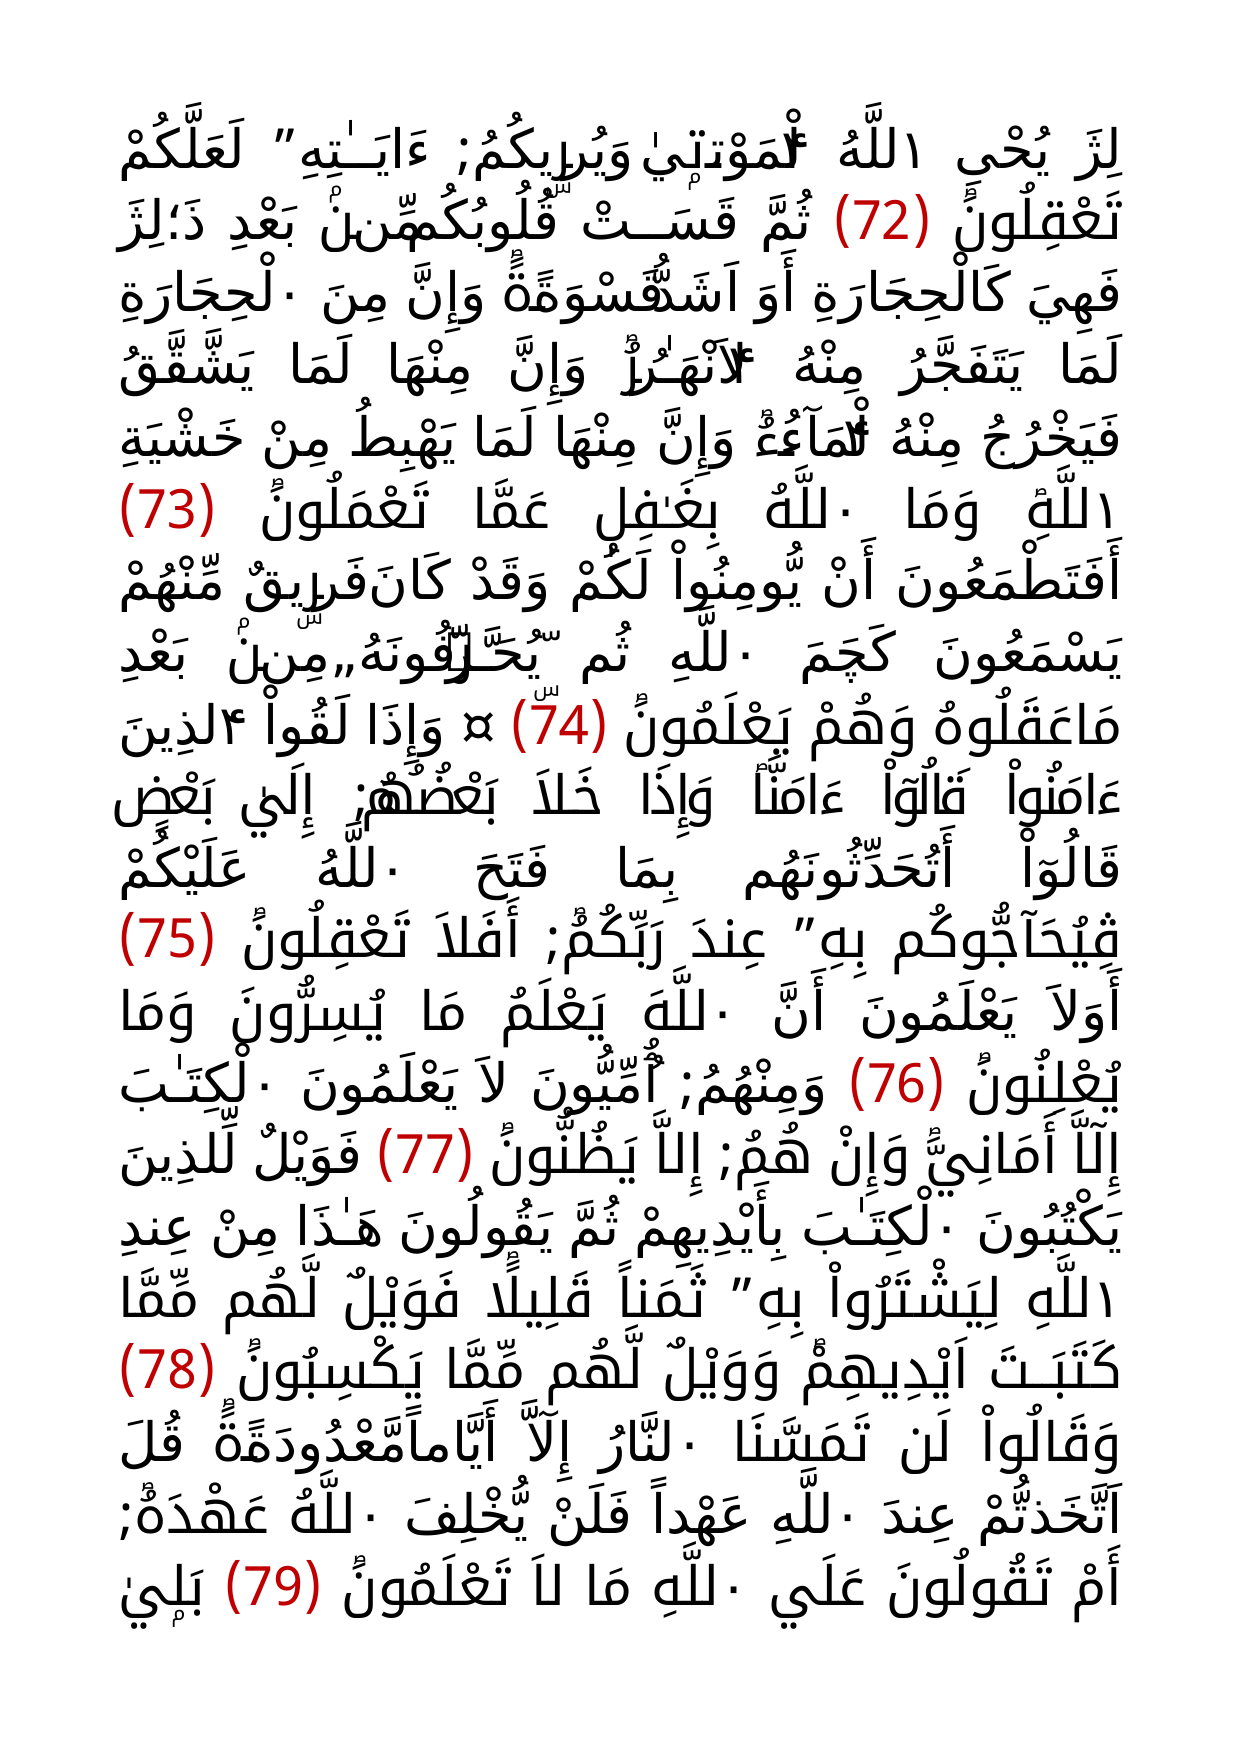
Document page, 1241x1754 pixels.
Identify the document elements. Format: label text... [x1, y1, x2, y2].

text بِسْمِ ۱للَّهِ ۱لرَّحْمَـٰنِ ۱لرَّحِيمِ أَلَٓـم؋ّٓؐ ذَ؛لِژَ ۰لْكِتَــٰــبُ لاَ رَيْبَؐ فِيهِ هُديً لِّلْمُتَّقِينَ (1) ۰لذِينَ يُومِنُونَ بِالْغَيْــبِ وَيُقِيمُونَ ۰لصَّلَوٰةَ وَمِمَّا رَزَقْنَـٰهُمْ يُنفِقُونَؐ (2) وَالذِينَ يُومِنُونَ بِمَآ ٱُنزۣلَ إِلَيْژَ وَمَآ ٱُنزۣلَ مِن قَـبْلِژَ وَبِالاَخِرَةِ هُمْ يُوقِنُونَ (3) ٱُوْلَئِژَ عَلَيٰ هُديً مِّن رَّبِّهِمْؐ وَٱُوْلَئِكَ هُمُ ۴ڤْمُفْڤِحُونَؐ (4)إِنَّ ۰لذِينَ كَفَرُواْ سَوَآء٘ عَلَيْهِمُ; ءَآنذَرْتَهُمُ; أَمْ لَمْ تُنذِرْهُمْ لاَ يُومِنُونَؐ (5) خَتَمَ ۰للَّهُ عَلَيٰ قُلُوبِهِمْ وَعَلَيٰ سَمْعِهِمْؐ وَعَلَيٰٓ أَبْصۭــٰرۣهِمْ غِشَــٰوَةٌؐ وَلَهُمْ عَذَاب٘ عَظِيمٌؐ (6) وَمِنَ ۰لنَّاسِ مَنْ يَّقُولُ ءَامَنَّا بِاللَّهِ وَبِالْيَوْمِ ۱لاَخِرۣ وَمَا هُم بِمُومِنِيـنَؐ (7) يُخَــٰدِعُونَ ۰للَّهَ وَالذِينَ ءَامَنُواْؐ وَمَا يُخَــٰدِعُونَ إِلٓاَّ أَنفُسَهُمْ وَمَا يَشْعُرُونَؐ (8) فِى قُلُوبِهِم مَّرَضٌؐ فَزَادَهُمُ ۴للَّهُ مَرَضاًؐ وَلَهُمْ عَذَاببب٘ اَلِيمُۢ بِمَا كَانُواْ يُكَذِّبُونَؐ (9) وَإِذَا قِيلَ لَهُمْ لاَ تُفْسِدُواْ فِى ۱لاَرْضِ قَالُوٓاْ إِنَّمَا نَحْنُ مُصْلِحُونَؐ (10) أَلٓاَ إِنَّهُمْ هُمُ ۴لْمُفْسِدُونَ وَچَكِن لاَّ يَشْعُرُونَؐ (11) وَإِذَا قِيلَ لَهُمُ; ءَامِنُواْ كَمَآ ءَامَنَ ۰لنَّاسُ قَالُوٓاْ أَنُومِنُ كَمَآ ءَامَنَ ۰لسُّفَهَآءُؐ اَ۬لٓاَ إِنَّهُمْ هُمُ ۴لسُّفَهَآءُ وَچَكِن لاَّ يَعْلَمُونَؐ (12) وَإِذَا لَقُواْ ۴لذِينَ ءَامَنُواْ قَالُوٓاْ ءَامَنَّاؐ وَإِذَا خَلَوۣاْ اِلَيٰ شَيَـٰطِينِهِمْ قَالُوٓاْ إِنَّا مَعَكُمُ; إِنَّمَا نَحْنُ مُسْتَهْزۣءُونَؐ (13) ۰للَّهُ يَسْتَهْزۣﻯُٔ بِهِمْ وَيَمُـدُّهُمْ فِى طُـغْـيَــٰنِهِمْ يَعْمَهُونَؐ (14) ﭐُوْلَئِكَ۰لذِيـنَ "شْتَرَوُاْ ۴لضَّچَلَةَ بِالْهُدۭيٰ فَمَا رَبِحَت تِّجَــٰرَتُهُمْ وَمَا كَانُواْ مُهْتَدِينَؐ (15) ® مَثَلُهُمْ كَمَثَلِ ۱ﻟ﮲ 'سْتَوْقَدَ نَاراً فَلَمَّآ أَضَآءَتْ مَا حَوْلَهُؐ„ ذَهَــبَ ۰للَّهُ بِنُورۣهِمْ وَتَرَكَهُمْ فِى ظُلُمَــٰــتٍ لاَّ يُبْصِرُونَؐ (16) صُمّٛ بُكْم٘ عُمْيٌ فَهُمْ لاَ يَرْجِعُونَؐ (17) أَوْ كَصَيِّبٍ مِّنَ ۰لسَّمَآءِ فِيهِ ظُلُمَـٰتٌ وَرَعْدٌ وَبَرْقٌؐ يَجْعَلُونَ أَصَــٰبِعَهُمْ فِىٓ ءَاذَانِهِم مِّـنَ ۰لصَّوَ؛عِقِ حَذَرَ ۰لْمَوْتِؐ وَاللَّهُ مُحِيطٛ بِالْكۭـٰفِـرۣينَؐ (18) يَكَادُ ۴لْبَرْقُ يَخْطَفُ أَبْصَـٰرَهُمْؐ كُلَّمَآ أَضَآءَ لَهُم مَّشَوْاْ فِيهِؐ وَإِذَآ أَظْلَمَ عَلَيْهِمْ قَامُواْؐ وَلَوْ شَآءَ ۰للَّهُ لَذَهَــبَ بِسَمْعِهِمْ وَأَبْصۭـٰرۣهِمُؐ; إِنَّ ۰للَّهَ عَلَيٰ كُلِّ شَيْءٍ قَدِيرٌؐ (19) يَـٰٓأَيُّهَا ۰لنَّاسُ ۶عْبُدُواْ رَبَّكُمُ ۴ﻟ﮲ خَلَقَكُمْ وَالذِينَ مِن قَبْلِكُمْ لَعَلَّكُمْ تَتَّقُونَؐ (20) ۰ﻟ﮲ جَعَلَ لَكُمُ ۴لاَرْضَ فِرَ؛شاً وَالسَّمَآءَ بِنَآءً وَأَنزَلَ مِنَ ۰لسَّمَآءِ مَآءً فَأَخْرَجَ بِهِ” مِنَ ۰لثَّمَرَ؛تِ رۣزْقاً لَّكُمْؐ فَلاَ تَجْعَلُواْ لِلهِ أَندَاداً وَأَنتُمْ تَعْلَمُونَؐ (21) وَإِن كُنتُمْ فِى رَيْــبٍ مِّمَّا نَزَّلْنَا عَلَيٰ عَبْدِنَا فَاتُواْ بِسُورَةٍ مِّن مِّثْلِهِؐ/ وَادْعُواْ شُهَدَآءَكُم مِّن دُونِ ۱للَّهِ إِن كُنتُمْ صَـٰدِقِـينَؐ (22) فَإِن لَّمْ تَفْعَلُواْ وَلَن تَفْعَلُــواْ فَاتَّقُواْ ۴لنَّـارَ ۰لتِى وَقُودُهَا ۰لنَّاسُ وَالْحِجَارَةُؐ ٱُعِـدَّتْ لِلْكۭـٰفِـرۣينَؐ (23) وَبَشِّرۣ ۱لذِينَ ءَامَنُواْ وَعَمِلُواْ ۴ڤصَّـٰڤِحَـٰــتِ أَنَّ لَهُمْ جَنَّـٰــتٍ تَجْرۣﻯ مِن تَحْتِهَا ۰لاَنْهَــٰرُؐ كُلَّمَا رُزۣقُواْ مِنْهَا مِن ثَمَرَةٍ رّۣزْقاً قَالُواْ هَـٰذَا ۰ﻟ﮲ رُزۣقْنَا مِن قَـبْلُؐ وَٱُتُواْ بِهِ” مُتَشَـٰبِهاًؐ وَلَهُمْ فِيهَآ أَزْوَ؛جٌ مُّطَهَّرَةٌؐ وَهُمْ فِيهَا خَـٰلِدُونَؐ (24) © إِنَّ ۰للَّهَ لاَ يَسْتَحْـىِ“ أَنْ يَّضْرۣبَ مَثَلًا مَّا بَعُوضَةً فَمَا فَوْقَهَاؐ فَأَمَّا ۰لذِينَ ءَامَنُواْ فَيَعْلَمُونَ أَنَّهُ ۴لْحَقُّ مِن رَّبِّهِمْؐ وَأَمَّا ۰لذِينَ كَفَرُواْ فَيَقُولُونَ مَاذَآ أَرَادَ ۰للَّهُ بِهَـٰذَا مَثَلًؐا يُضِلُّ بِهِ” كَثِيراً وَيَهْدِى بِهِ” كَثِيراًؐ وَمَا يُضِلُّ بِهِ“ إِلاَّ ۰لْفَــٰسِقِينَ (25) ۰لذِيـنَ يَنقُضُونَ عَهْدَ ۰للَّهِ مِنۢ بَعْدِ مِيثَـٰقِهِ” وَيَقْطَعُونَ مَآ أَمَرَ۰للَّهُ بِهِ“ أَنْ يُّوصَلَ وَيُفْسِدُونَ فِى ۱لاَرْضِؐ ﭐُوْلَئِكَ هُمُ ۴لْخَــٰسِرُونَؐ (26) كَيْفَ تَكْفُرُونَ بِاللَّهِ وَكُنتُمُ; أَمْوَ؛تاً فَأَحْيۭاكُمْ ثُمَّ يُمِيتُكُمْؐ ثُمَّ يُحْيِيكُمْ ثُمَّ إِلَيْهِ تُرْجَعُونَؐ (27) هُوَ ۰ﻟ﮲ خَلَقَ لَكُم مَّا فِى ۱لاَرْضِ جَمِيعاًؐ ثُمَّ "سْتَوۭيٰٓ إِلَي ۰لسَّمَآءِ فَسَوّۭيٰهُنَّ سَبْعَ سَمَــٰوَ؛تٍؐ وَهُوَ بِكُلِّ شَيْءٖ عَلِيمٌؐ (28) وَإِذْ قَالَ رَبُّكَ لِلْمَلَئِكَةِ إِنِّـﻰ جَاعِلٌ فِى ۱لاَرْضِ خَلِيفَةًؐ قَالُوٓاْ أَتَجْعَلُ فِيهَا مَنْ يُّفْسِدُ فِيهَا وَيَسْفِكُ ۴لدِّمَآءَ وَنَحْنُ نُسَبِّحُ بِحَمْدِكَ وَنُقَدِّسُ لَكَؐ قَالَ إِنِّيَ أَعْلَمُ مَا لاَ تَعْلَمُونَؐ (29) وَعَلَّمَ ءَادَمَ ۰لاَسْمَآءَ كُلَّهَا ثُمَّ عَرَضَهُمْ عَلَي ۰لْمَلَئِكَةِ فَقَالَ أَنۢبِـُٔونِـى بِأَسْمَآءِ هَـٰٓؤُلٓاَءِ ان كُنتُمْ صَـٰدِقِينَؐ (30) قَالُواْ سُبْحَــٰنَكَ لاَ عِلْمَ لَنَآ إِلاَّ مَا عَلَّمْتَنَآ إِنَّكَ أَنتَ ۰لْعَلِيمُ ۴لْحَكِيمُؐ (31) قَالَ يَـٰٓــَٔادَمُ أَنۢبِـيؔهُم بِأَسْمَآئِهِمْؐ فَلَمَّآ أَنۢبَأَهُم بِأَسْمَآئِهِمْ قَالَ أَلَمَ اَقُل لَّكُمُ; إِنِّيَ أَعْلَمُ غَيْــبَ ۰لسَّمَـٰوَ؛تِ وَالاَرْضِ وَأَعْلَمُ مَا تُبْدُونَ وَمَا كُنتُمْ تَكْتُمُونَؐ (32) ® وَإِذْ قُلْنَا لِلْمَلَئِكَةِ ۹سْجُدُواْ ءَلِادَمَ فَسَجَدُوٓاْؐ إِلٓاَّ إِبْلِيسَ أَبۭيٰ وَاسْتَكْبَرَ وَكَانَ مِنَ ۰لْكۭـٰفِرۣينَؐ (33) وَقُلْنَا يَـٰٓــَٔادَمُ ۶سْكُنَ اَنــتَ وَزَوْجُكَ ۰لْجَنَّةَ وَكُلاَ مِنْهَا رَغَداٗ حَيْــثُ ﺷِﻴْٔـﺘُـمَاؐ وَلاَ تَقْرَبَا هَـٰذِهِ ۱لشَّجَرَةَ فَتَكُونَا مِنَ ۰لظَّـٰلِمِينَؐ (34) فَأَزَلَّهُمَا ۰لشَّيْطَـٰنُ عَنْهَا فَأَخْرَجَهُمَا مِمَّا كَانَا فِيهِؐ وَقُلْنَا "هْبِطُواْؐ بَعْضُكُمْ لِبَعْـضٖ عَدُوٌّؐ وَلَكُمْ فِى ۱لاَرْضِ مُسْتَقَرٌّ وَمَتَــٰع٘ اِلَيٰ حِينٍؐ (35) فَتَلَقّۭيٰٓ ءَادَمُ مِن رَّبِّهِ” كَلِمَـٰــتٍ فَتَابببَ عَلَيْهِؐ إِنَّهُ„ هُوَ ۰لتَّوَّابُ ۴لرَّحِيمُؐ (36) قُلْنَا "هْبِطُواْ مِنْهَا جَمِيعاًؐ فَإِمَّا يَاتِيَنَّكُم مِّنِّى هُديً فَمَن تَبِعَ هُدۭايَ فَلاَ خَوْف٘ عَلَيْهِمْ وَلاَ هُمْ يَحْزَنُونَؐ (37) وَالذِينَ كَفَرُواْ وَكَذَّبُواْ بِـَٔايَـٰتِنَآ ٱُوْلَئِكَ أَصْحَــٰــبُ ۴لنّۭارۣ هُمْ فِيهَا خَـٰلِدُونَؐ (38) يَــٰبَنِىٓ إِسْرَآءِيلَ ۸ذْكُرُواْ نِعْمَتِـيَ ۰لتِىٓ أَنْعَمْـتُ عَلَيْكُمْ وَأَوْفُواْ بِعَهْدِﻯٓ ٱُوفِ بِعَهْدِكُمْ وَإِيَّـٰيَ فَارْهَبُونِؐ (39) وَءَامِنُواْ بِمَآ أَنزَلْــتُ مُصَدِّقاً لِّمَا مَعَكُمْ وَلاَ تَكُونُوٓاْ أَوَّلَ كَافِرۣۢ بِهِؐ/ وَلاَ تَشْتَرُواْ بِـَٔايَـٰتِى ثَمَناً قَلِيلًا وَإِيَّـٰيَ فَاتَّقُونِؐ (40) ¥ وَلاَ تَلْبِسُواْ ۴لْحَقَّ بِالْبَـٰطِلِ وَتَكْتُمُواْ ۴لْحَقَّ وَأَنتُمْ تَعْلَمُونَؐ (41) وَأَقِيمُواْ ۴لصَّلَوٰةَ وَءَاتُواْ ۴لزَّكَوٰةَؐ وَارْكَعُواْ مَعَ ۰لرَّ؛كِعِينَؐ (42) أَتَامُرُونَ ۰لنَّاسَ بِالْبِرّۣ وَتَنسَوْنَ أَنفُسَكُمْ وَأَنتُمْ تَتْلُونَ ۰لْكِتَــٰــبَؐ أَفَلاَ تَعْقِلُونَؐ (43) وَاسْتَعِينُواْ بِالصَّبْرۣ وَالصَّلَوٰةِؐ وَإِنَّهَا لَكَبِيرَة٘ اِلاَّ عَلَي ۰لْخَــٰشِعِيـنَ (44) ۰لذِينَ يَظُنُّونَ أَنَّهُم مُّچَقُواْ رَبِّهِمْ وَأَنَّهُمُ; إِلَيْهِ رَ؛جِعُونَؐ (45) يَـٰبَنِىٓ إِسْرَآءِيلَ ۸ذْكُرُواْ نِعْمَتِيَ ۰لتِىٓ أَنْعَمْــتُ عَلَيْكُمْ وَأَنِّـى فَضَّلْتُكُمْ عَلَي ۰لْعَــٰلَمِينَؐ (46) وَاتَّقُواْ يَوْماً لاَّ تَجْزۣى نَفْس٘ عَن نَّفْسٍ شَيْــٔاً وَلاَ يُقْبَلُ مِنْهَا شَفَــٰعَةٌ وَلاَ يُوخَذُ مِنْهَا عَدْلٌ وَلاَ هُمْ يُنصَرُونَؐ (47) وَإِذْ نَجَّيْنَـٰكُم مِّـنَ —الِ فِرْعَوْنَ يَسُومُونَكُمْ سُوٓءَ ۰لْعَذَابببِ يُذَبِّحُونَ أَبْنَآءَكُمْ وَيَسْتَحْيُونَ نِسَآءَكُمْؐ وَفِى ذَ؛لِكُم بَلٓاَءٌ مِّن رَّبِّكُمْ عَظِيمٌؐ (48) وَإِذْ فَرَقْنَا بِكُمُ ۴ڤْبَحْرَ فَأَنجَيْنَـٰكُمْ وَأَغْرَقْنَآ ءَالَ فِرْعَوْنَ وَأَنتُمْ تَنظُرُونَؐ (49) وَإِذْ وَ؛عَدْنَا مُوسۭيٰٓ أَرْبَعِينَ لَيْلَةً ثُمَّ "تَّخَذتُّمُ ۴لْعِجْلَ مِنۢ بَعْدِهِ” وَأَنتُمْ ظَـٰلِمُونَؐ (50) ثُمَّ عَفَوْنَا عَنكُم مِّنۢ بَعْدِ ذَ؛لِكَ لَعَلَّكُمْ تَشْكُرُونَؐ (51) وَإِذَ —اتَيْنَا مُوسَي ۰لْكِتَــٰــبَؐ وَالْفُرْقَانَ لَعَلَّكُمْ تَهْتَدُونَؐ (52) ® وَإِذْ قَالَ مُوسۭيٰ لِقَوْمِهِ” يَـٰقَوْمِ إِنَّكُمْ ظَلَمْتُمُ; أَنفُسَكُم بِاتِّخَاذِكُمُ ۴لْعِجْلَ فَتُوبُوٓاْ إِلَيٰ بَارۣئِكُمْ فَاقْتُلُوٓاْ أَنفُسَكُمْؐ ذَ؛لِكُمْ خَيْرٌ لَّكُمْ عِندَ بَارۣئِكُمْؐ فَتَابببَ عَلَيْكُمُؐ; إِنَّهُ„ هُوَ ۰لتَّوَّابببُ ۴لرَّحِيمُؐ (53) وَإِذْ قُلْتُمْ يَـٰمُوسۭيٰ لَن نُّومِنَ لَكَ حَتَّيٰ نَرَي ۰للَّهَ جَهْرَةً فَأَخَذَتْكُمُ ۴لصَّـٰعِقَةُ وَأَنتُمْ تَنظُرُونَؐ (54) ثُمَّ بَعَثْنَــٰكُم مِّنۢ بَعْدِ مَوْتِكُمْ لَعَلَّكُمْ تَشْكُرُونَؐ (55) وَظَلَّلْنَا عَلَيْكُمُ ۴لْغَمَـٰمَ وَأَنزَلْنَا عَلَيْكُمُ ۴لْمَنَّ وَالسَّلْوۭيٰؐ كُلُواْ مِن طَيِّبَــٰــتِ مَا رَزَقْنَـٰكُمْؐ وَمَا ظَلَمُونَاؐ وَچَكِــن كَانُوٓاْ أَنفُسَهُمْ يَظْلِمُونَؐ (56) وَإِذْ قُلْنَا ۸دْخُلُواْ هَـٰذِهِ ۱لْقَرْيَةَ فَكُلُواْ مِنْهَا حَيْثُ شِيؔتُمْ رَغَداً وَادْخُلُواْ ۴لْبَابببَ سُجَّداً وَقُولُواْ حِطَّةٌ يُغْفَرْ لَكُمْ خَطَـٰيۭـٰكُمْؐ وَسَنَزۣيدُ ۴ڤْمُحْسِنِينَؐ (57) فَبَدَّلَ ۰لذِينَ ظَلَمُواْ قَوْلٗا غَيْرَ ۰ﻟ﮲ قِيلَ لَهُمْ فَأَنزَلْنَا عَلَي ۰لذِينَ ظَلَمُواْ رۣجْزاً مِّنَ ۰لسَّمَآءِ بِمَا كَانُواْ يَفْسُقُونَؐ (58) © وَإِذِ 'سْتَسْقۭيٰ مُوسۭيٰ لِقَوْمِهِ” فَقُلْنَا "ضْرۣب بِّعَصَاكَ ۰لْحَجَـرَؐ فَانفَجَرَتْ مِنْهُ èثْنَتَا عَشْرَةَ عَيْناًؐ قَدْ عَلِمَ كُلُّ ٱُنَاسٍ مَّشْرَبَهُمْؐ كُلُواْ وَاشْرَبُواْ مِن رّۣزْقِ ۱للَّهِؐ وَلاَ تَعْثَوْاْ فِى ۱لاَرْضِ مُفْسِدِينَؐ (59) وَإِذْ قُلْتُمْ يَـٰمُوسۭيٰ لَن نَّصْبِرَ عَلَيٰ طَعَامٍ وَ؛حِدٍ فَادْعُ لَنَا رَبَّكَ يُخْرۣجْ لَنَا مِمَّا تُنۢبِــتُ ۴لاَرْضُ مِنۢ بَقْلِهَا وَقِثَّآئِهَا وَفُومِهَا وَعَدَسِهَا وَبَصَلِهَاؐ قَالَ أَتَسْتَبْدِلُونَ۰ﻟ﮲ هُوَ أَدْنۭيٰ بِاﻟ﮲ هُوَ خَيْر٘ؐ 'هْبِطُواْ مِصْراً فَإِنَّ لَكُم مَّا سَأَلْتُمْؐ وَضُرۣبَــتْ عَلَيْهِمُ ۴لذِّلَّةُ وَالْمَسْكَنَةُ وَبَآءُو بِغَضَــبٍ مِّنَ ۰للَّهِؐ ذَ؛لِكَ بِأَنَّهُمْ كَانُواْ يَكْفُرُونَ بِـَٔايَــٰــتِ ۱للَّهِ وَيَقْتُلُونَ ۰لنَّبِيٓــٕﯧنَ بِغَيْرۣ ۱لْحَقﱢّؐ ذَ؛لِكَ بِمَا عَصَواْ وَّكَانُواْ يَعْتَدُونَؐ (60) إِنَّ ۰لذِينَ ءَامَنُواْ وَالذِينَ هَادُواْ وَالنَّصَـٰرۭيٰ وَالصَّـٰبِينَ مَنَ —امَنَ بِاللَّهِ وَالْيَوْمِ ۱لاَخِرۣ وَعَمِلَ صَـٰڤِحاً فَلَهُمُ; أَجْرُهُمْ عِندَ رَبِّهِمْ وَلاَ خَوْف٘ عَلَيْهِمْ وَلاَ هُمْ يَحْزَنُونَؐ (61) وَإِذَ اَخَذْنَا مِيثَـــٰقَكُمْ وَرَفَعْنَا فَوْقَكُمُ ۴لطُّورَؐ خُذُواْ مَآ ءَاتَيْنَـٰكُم بِقُوَّةٍ وَاذْكُرُواْ مَا فِيهِ لَعَلَّكُمْ تَتَّقُونَؐ (62) ثُمَّ تَوَلَّيْتُم مِّنۢ بَعْدِ ذَ؛لِكَؐ فَلَوْلاَ فَضْلُ ۴للَّهِ عَلَيْكُمْ وَرَحْمَتُهُ„ لَكُنتُم مِّنَ ۰لْخَــٰسِرۣينَؐ (63) وَلَقَدْ عَلِمْتُمُ ۴لذِينَ "عْتَدَوْاْ مِنكُمْ فِى ۱لسَّبْــتِ فَقُلْنَا لَهُمْ كُونُواْ قِرَدَةٗ خَـٰسِـِٕينَؐ (64) فَجَعَلْنَـٰهَا نَكَـٰلًا لِّمَا بَيْنَ يَدَيْهَا وَمَا خَلْفَهَا وَمَوْعِظَةً لِّلْمُتَّقِينَؐ (65) ® وَإِذْ قَالَ مُوسۭيٰ لِقَوْمِهِ“ إِنَّ ۰للَّهَ يَامُرُكُمُ; أَن تَذْبَحُواْ بَقَرَةًؐ قَـالُوٓاْ أَتَتَّخِذُنَا هُزُؤاًؐ قَالَ أَعُوذُ بِاللَّهِ أَنَ اَكُونَ مِنَ ۰لْجَــٰهِلِينَؐ (66)قَالُواْ ۶دْعُ لَنَا رَبَّژَ يُبَيِّن لَّنَا مَا هِيَؐ قَالَ إِنَّهُ„ يَقُولُ إِنَّهَا بَقَرَةٌ لاَّ فَارۣضٌ وَلاَ بِكْر٘ؐ عَوَانٛ بَيْنَ ذَ؛لِژَؐ فَافْعَلُواْ مَا تُومَرُونَؐ (67) قَالُواْ ۶دْعُ لَنَا رَبَّژَ يُبَيِّن لَّنَا مَا لَوْنُهَاؐ قَالَ إِنَّهُ„ يَقُولُ إِنَّهَا بَقَرَةٌ صَفْرَآءُ فَاقِعٌ لَّوْنُهَاؐ تَسُرُّ ۴لنَّــٰظِرۣينَؐ (68) قَالُواْ ۶دْعُ لَنَا رَبَّژَ يُبَيِّن لَّنَا مَا هِيَ إِنَّ ۰لْبَقَرَ تَشَــٰبَهَ عَلَيْنَا وَإِنَّآ إِن شَآءَ ۰للَّهُ لَمُهْتَدُونَؐ (69) قَالَ إِنَّهُ„ يَقُولُ إِنَّهَا بَقَرَةٌ لاَّ ذَلُولٌ تُثِيرُ ۴لاَرْضَ وَلاَ تَسْقِى ۱لْحَرْثثثَؐ مُسَلَّمَةٌ لاَّ شِيَةَ فِيهَاؐ قَالُواْ ۴چَـنَ جِيؔــتَ بِالْحَقﱢّؐ فَذَبَحُوهَا وَمَا كَادُواْ يَفْعَلُونَؐ (70) وَإِذْ قَتَلْتُمْ نَفْساً فَادَّ؛رَﹻتُمْ فِيهَاؐ وَاللَّهُ مُخْرۣجٌ مَّا كُنتُمْ تَكْتُمُونَؐ (71) فَقُلْنَا "ضْرۣبُوهُ بِبَعْضِهَاؐ كَذَ؛لِژَ يُحْىِ ۱للَّهُ ۴لْمَوْتۭيٰ وَيُرۣيكُمُ; ءَايَــٰتِهِ” لَعَلَّكُمْ تَعْقِلُونَؐ (72) ثُمَّ قَسَــتْ قُلُوبُكُم مِّنۢ بَعْدِ ذَ؛لِژَ فَهِيَ كَالْحِجَارَةِ أَوَ اَشَدُّ قَسْوَةًؐ وَإِنَّ مِنَ ۰لْحِجَارَةِ لَمَا يَتَفَجَّرُ مِنْهُ ۴لاَنْهَـٰرُؐ وَإِنَّ مِنْهَا لَمَا يَشَّقَّقُ فَيَخْرُجُ مِنْهُ ۴لْمَآءُؐ وَإِنَّ مِنْهَا لَمَا يَهْبِطُ مِنْ خَشْيَةِ ۱للَّهِؐ وَمَا ۰للَّهُ بِغَـٰفِلٖ عَمَّا تَعْمَلُونَؐ (73) أَفَتَطْمَعُونَ أَنْ يُّومِنُواْ لَكُمْ وَقَدْ كَانَ فَرۣيقٌ مِّنْهُمْ يَسْمَعُونَ كَچَمَ ۰للَّهِ ثُمَّ يُحَـرّۣفُونَهُ„ مِنۢ بَعْدِ مَاعَقَلُوهُ وَهُمْ يَعْلَمُونَؐ (74) ¤ وَإِذَا لَقُواْ ۴لذِينَ ءَامَنُواْ قَالُوٓاْ ءَامَنَّاؐ وَإِذَا خَلاَ بَعْضُهُمُ; إِلَيٰ بَعْضٍ قَالُوٓاْ أَتُحَدِّثُونَهُم بِمَا فَتَحَ ۰للَّهُ عَلَيْكُمْ ڤِيُحَآجُّوكُم بِهِ” عِندَ رَبِّكُمُؐ; أَفَلاَ تَعْقِلُونَؐ (75) أَوَلاَ يَعْلَمُونَ أَنَّ ۰للَّهَ يَعْلَمُ مَا يُسِرُّونَ وَمَا يُعْلِنُونَؐ (76) وَمِنْهُمُ; ٱُمِّيُّونَ لاَ يَعْلَمُونَ ۰لْكِتَـٰبَ إِلٓاَّ أَمَانِيَّؐ وَإِنْ هُمُ; إِلاَّ يَظُنُّونَؐ (77) فَوَيْلٌ لِّلذِينَ يَكْتُبُونَ ۰لْكِتَـٰبَ بِأَيْدِيهِمْ ثُمَّ يَقُولُونَ هَـٰذَا مِنْ عِندِ ۱للَّهِ لِيَشْتَرُواْ بِهِ” ثَمَناً قَلِيلًؐا فَوَيْلٌ لَّهُم مِّمَّا كَتَبَــتَ اَيْدِيهِمْؐ وَوَيْلٌ لَّهُم مِّمَّا يَكْسِبُونَؐ (78) وَقَالُواْ لَن تَمَسَّنَا ۰لنَّارُ إِلٓاَّ أَيَّاماً مَّعْدُودَةًؐ قُلَ اَتَّخَذتُّمْ عِندَ ۰للَّهِ عَهْداً فَلَنْ يُّخْلِفَ ۰للَّهُ عَهْدَهُؐ; أَمْ تَقُولُونَ عَلَي ۰للَّهِ مَا لاَ تَعْلَمُونَؐ (79) بَلۭيٰ مَن كَسَبَ سَيِّيؕةً وَ أَحَـٰطَــتْ بِهِ” خَطِيٓــَٔــٰتُهُ„ فَٱُوْلَئِكَ أَصْحَــٰــبُ ۴لنّۭارۣ هُمْ فِيهَا خَــٰلِدُونَؐ (80) وَالذِينَ ءَامَنُواْ وَعَمِلُواْ ۴ڤصَّـٰڤِحَــٰــتِ ٱُوْلَئِكَ أَصْحَـٰبُ ۴لْجَنَّةِ هُمْ فِيهَا خَــٰلِدُونَؐ (81) وَإِذَ اَخَذْنَا مِيثَـٰقَ بَنِىٓ إِسْرَآءِيلَ لاَ تَعْبُدُونَ إِلاَّ ۰للَّهَؐ وَبِالْوَ؛لِدَيْنِ إِحْسَـٰناً وَذى ۱لْقُرْبۭيٰ وَالْيَتَـٰمۭيٰ وَالْمَسَـٰكِينِؐ وَقُولُواْ لِلنَّاسِ حُسْناًؐ وَأَقِيمُواْ ۴لصَّلَوٰةَ وَءَاتُواْ ۴لزَّكَوٰةَؐ ثُمَّ تَوَلَّيْتُمُ; إِلاَّ قَلِيلًا مِّنكُمْ وَأَنتُم مُّعْرۣضُونَؐ (82) وَإِذَ اَخَذْنَا مِيثَــٰقَكُمْ لاَ تَسْفِكُونَ دِمَآءَكُمْ وَلاَ تُخْرۣجُونَ أَنفُسَكُم مِّن دِيۭـٰرۣكُمْ ثُمَّ أَقْرَرْتُمْ وَأَنتُمْ تَشْهَدُونَؐ (83) ثُمَّ أَنتُمْ هَـٰٓؤُلآَءِ تَقْتُلُونَ أَنفُسَكُمْ وَتُخْرۣجُونَ فَرۣيقاً مِّنكُم مِّـن دِيۭـٰرۣهِمْ تَظَّـٰهَرُونَ عَلَيْهِم بِالِاثْمِ وَالْعُدْوَ؛نِؐ ® وَإِنْ يَّاتُوكُمُ; ٱُسَـٰرۭيٰ تُفَــٰدُوهُمْ وَهُوَ مُحَـرَّم٘ عَلَيْكُمُ; إِخْرَاجُهُمُؐ; أَفَتُومِنُونَ بِبَعْضِ ۱لْكِتَـٰبِ وَتَكْفُرُونَ بِبَعْضٍؐ فَمَا جَزَآءُ مَنْ يَّـفْعَلُ ذَ؛لِكَ مِنكُمُ; إِلاَّ خِزْيٌ فِى ۱لْحَيَوٰةِ ۱لدُّنْيۭاؐ وَيَوْمَ ۰لْقِيَـٰمَةِ يُرَدُّونَ إِلَـيٰٓ أَشَدِّ ۱لْعَذَابببِؐ وَمَا ۰للَّهُ بِغَــٰفِلٖ عَمَّا يَعْمَلُونَؐ (84) ٱُوْلَئِكَ ۰لذِينَ "شْتَرَوُاْ ۴لْحَيَوٰةَ ۰لدُّنْيۭا بِالاَخِرَةِ فَلاَ يُخَفَّفُ عَنْهُمُ ۴لْعَذَابُ وَلاَ هُمْ يُنصَرُونَؐ (85) وَلَقَدَ —اتَيْنَا مُوسَي ۰لْكِتَــٰــبَ وَقَفَّيْنَا مِنۢ بَعْدِهِ” بِالرُّسُلِؐ وَءَاتَيْنَا عِيسَي "بْنَ مَرْيَمَ ۰لْبَيِّنَــٰــتِ وَأَيَّدْنَــٰهُ بِرُوحِ ۱لْقُدُسِؐ أَفَكُلَّمَا جَآءَكُمْ رَسُولٛ بِمَا لاَ تَهْوۭيٰٓ أَنفُسُكُمُ èسْتَكْبَرْتُمْؐ فَفَرۣيقاً كَذَّبْتُمْؐ وَفَرۣيقاً تَقْتُلُونَؐ (86) وَقَالُواْ قُلُوبُنَا غُلْفٛؐ بَل لَّعَنَهُمُ ۴للَّهُ بِكُفْرۣهِمْ فَقَلِيلًا مَّا يُومِنُونَؐ (87) وَلَمَّا جَآءَهُمْ كِتَـٰبٌ مِّنْ عِندِ ۱للَّهِ مُصَدِّقٌ لِّمَا مَعَهُمْ وَكَانُواْ مِن قَبْلُ يَسْتَفْتِحُونَ عَلَي ۰لذِينَ كَفَرُواْؐ فَلَمَّا جَآءَهُم مَّا عَرَفُواْ كَفَرُواْ بِهِؐ/ فَلَعْنَةُ ۴للَّهِ عَلَي ۰لْكۭــٰفِرۣينَؐ (88) بِيسَمَا "شْتَرَوْاْ بِهِ“ أَنفُسَهُمُ; أَنْ يَّكْفُرُواْ بِمَآ أَنزَلَ ۰للَّهُ بَغْياٗ اَنْ يُّنَزّۣلَ ۰للَّهُ مِن فَضْلِهِ” عَلَيٰ مَنْ يَّشَآءُ مِنْ عِبَادِهِؐ/ فَبَآءُو بِغَضَبٖ عَلَيٰ غَضَبٍؐ وَلِلْكۭـٰفِـرۣينَ عَذَابٌ مُّهِينٌؐ (89) وَإِذَا قِيلَ لَهُمُ; ءَامِنُواْ بِمَآ أَنزَلَ ۰للَّهُ قَالُواْ نُومِنُ بِمَآ ٱُنزۣلَ عَلَيْنَا وَيَكْفُرُونَ بِمَا وَرَآءَهُؐ„ وَهُوَ ۰لْحَقُّ مُصَدِّقاً لِّمَا مَعَهُمْؐ قُلْ فَلِمَ تَقْتُلُونَ أَنۢبِيؕآءَ ۰للَّهِ مِن قَبْلُ إِننن كُنتُم مُّومِنِينَؐ (90) © وَلَقَدْ جَآءَكُم مُّوسۭيٰ بِالْبَيِّنَـٰــتِ ثُمَّ "تَّخَذتُّمُ ۴لْعِجْلَ مِنۢ بَعْدِهِ” وَأَنتُمْ ظَـٰلِمُونَؐ (91) وَإِذَ اَخَذْنَا مِيثَـٰقَكُمْ وَرَفَعْنَا فَوْقَكُمُ ۴لطُّورَؐ خُذُواْ مَآ ءَاتَيْنَــٰكُم بِقُوَّةٍ وَاسْمَعُواْؐ قَالُواْ سَمِعْنَا وَعَصَيْنَاؐ وَٱُشْرۣبُواْ فِى قُلُوبِهِمُ ۴لْعِجْلَ بِكُفْرۣهِمْؐ قُلْ بِيسَمَا يَامُرُكُم بِهِ“ إِيمَـٰنُكُمُ; إِن كُنتُم مُّومِنِينَؐ (92) قُلِ اِن كَانَتْ لَكُمُ ۴لدَّارُ۴لاَخِرَةُ عِندَ ۰للَّهِ خَالِصَةً مِّن دُونِ ۱لنَّاسِ فَتَمَنَّوُاْ ۴لْمَوْتَ إِن كُنتُمْ صَـٰدِقِينَؐ (93) وَلَنْ يَّتَمَنَّوْهُ أَبَداَۢ بِمَا قَدَّمَــتَ اَيْدِيهِمْؐ وَاللَّهُ عَلِيمٛ بِالظَّـٰلِمِينَؐ (94) وَلَتَجِدَنَّهُمُ; أَحْرَصَ ۰لنَّاسِ عَلَيٰ حَيَوٰةٍؐ وَمِنَ ۰لذِينَ أَشْرَكُواْ يَوَدُّ أَحَدُهُمْ لَوْ يُعَمَّرُ أَلْفَ سَنَةٍؐ وَمَا هُوَ بِمُزَحْزۣحِهِ” مِنَ ۰لْعَذَابببِ أَنْ يُّعَمَّرَؐ وَاللَّهُ بَصِيرٛ بِمَا يَعْمَلُونَؐ (95) قُلْ مَن كَانَ عَدُوّاً لِّجِبْرۣيلَ فَإِنَّهُ„ نَزَّلَهُ„ عَلَيٰ قَلْبِكَ بِإِذْنِ ۱للَّهِ مُصَدِّقاً لِّمَا بَيْنَ يَدَيْهِ وَهُديً وَبُشْرۭيٰ لِلْمُومِنِينَؐ (96) مَن كَانَ عَدُوّاً لِّلهِ وَمَلَئِكَتِهِ” وَرُسُلِهِ” وَجِبْرۣيلَ وَمِيكَـٰٓئِلَ فَإِنَّ ۰للَّهَ عَدُوٌّ لِّلْكۭــٰفِـرۣينَؐ (97) وَلَقَدَ اَنزَلْنَآ إِلَيْكَ ءَايَــٰــتٙ بَيِّنَــٰــتٍؐ وَمَا يَكْفُرُ بِهَآ إِلاَّ ۰لْفَــٰسِقُونَؐ (98) أَوَكُلَّمَا عَــٰهَدُواْ عَهْداً نَّبَذَهُ„ فَرۣيقٌ مِّنْهُمؐ بَلَ اَكْثَرُهُمْ لاَ يُومِنُونَؐ (99) ® وَلَمَّا جَآءَهُمْ رَسُولٌ مِّنْ عِندِ ۱للَّهِ مُصَدِّقٌ لِّمَا مَعَهُمْ نَبَذَ فَرۣيقٌ مِّنَ ۰لذِينَ ٱُوتُواْ ۴لْكِتَــٰــبَ كِتَــٰــبَ ۰للَّهِ وَرَآءَ ظُهُورۣهِمْ كَأَنَّهُمْ لاَ يَعْلَمُونَؐ (100) وَاتَّبَعُواْ مَا تَتْلُواْ ۴لشَّيَـٰطِينُ عَلَيٰ مُلْكِ سُلَيْمَـٰنَؐ وَمَا كَفَرَ سُلَيْمَـٰنُؐ وَچَكِنَّ ۰لشَّيَـٰطِينَ كَفَرُواْ يُعَلِّمُونَ [118, 118, 1122, 1628]
